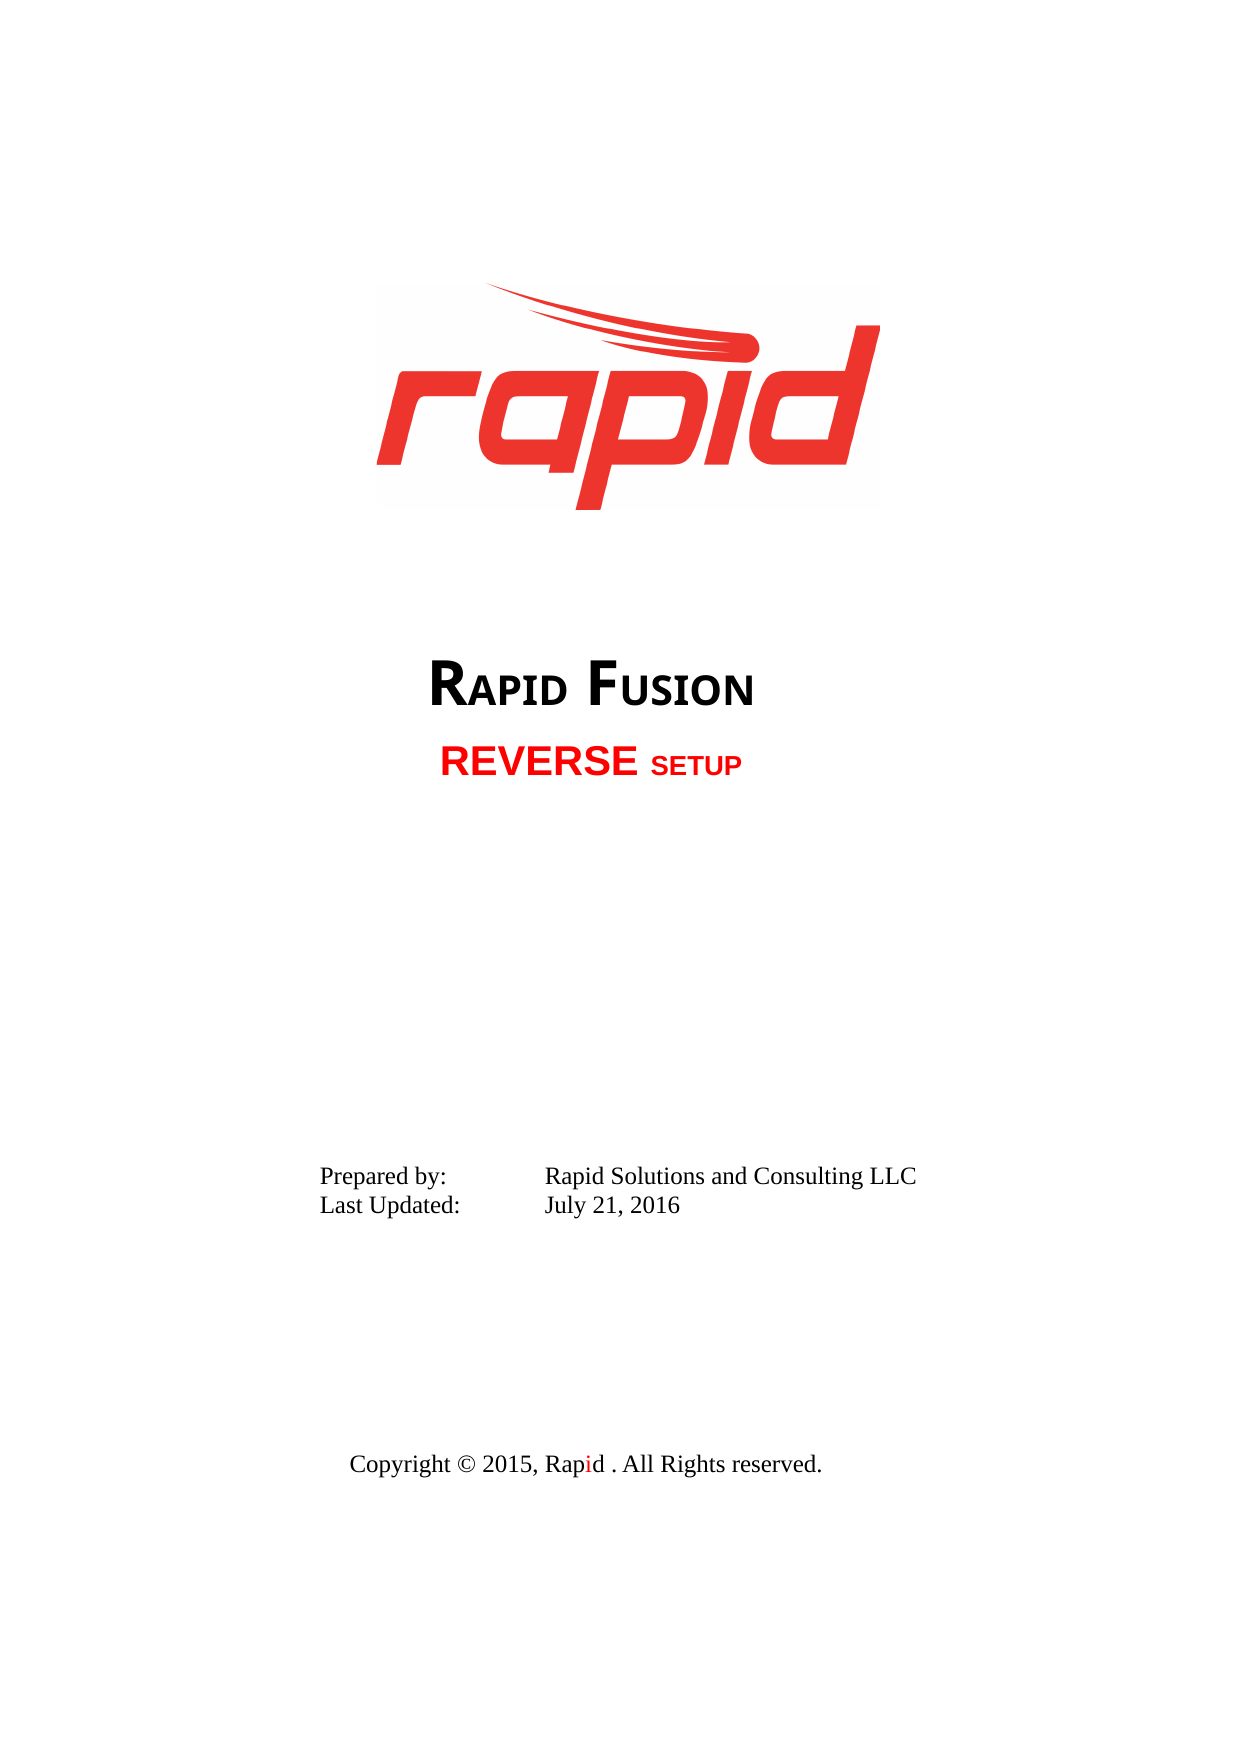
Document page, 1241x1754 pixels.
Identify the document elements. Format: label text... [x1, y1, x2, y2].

text Prepared by: Rapid Solutions and Consulting LLC [319, 1161, 1087, 1190]
title REVERSE setup [169, 736, 1012, 784]
title Rapid Fusion [169, 639, 1012, 724]
picture [376, 283, 880, 510]
text Copyright © 2015, Rapid . All Rights reserved. [169, 1449, 1012, 1478]
text Last Updated: July 21, 2016 [244, 1190, 1087, 1219]
